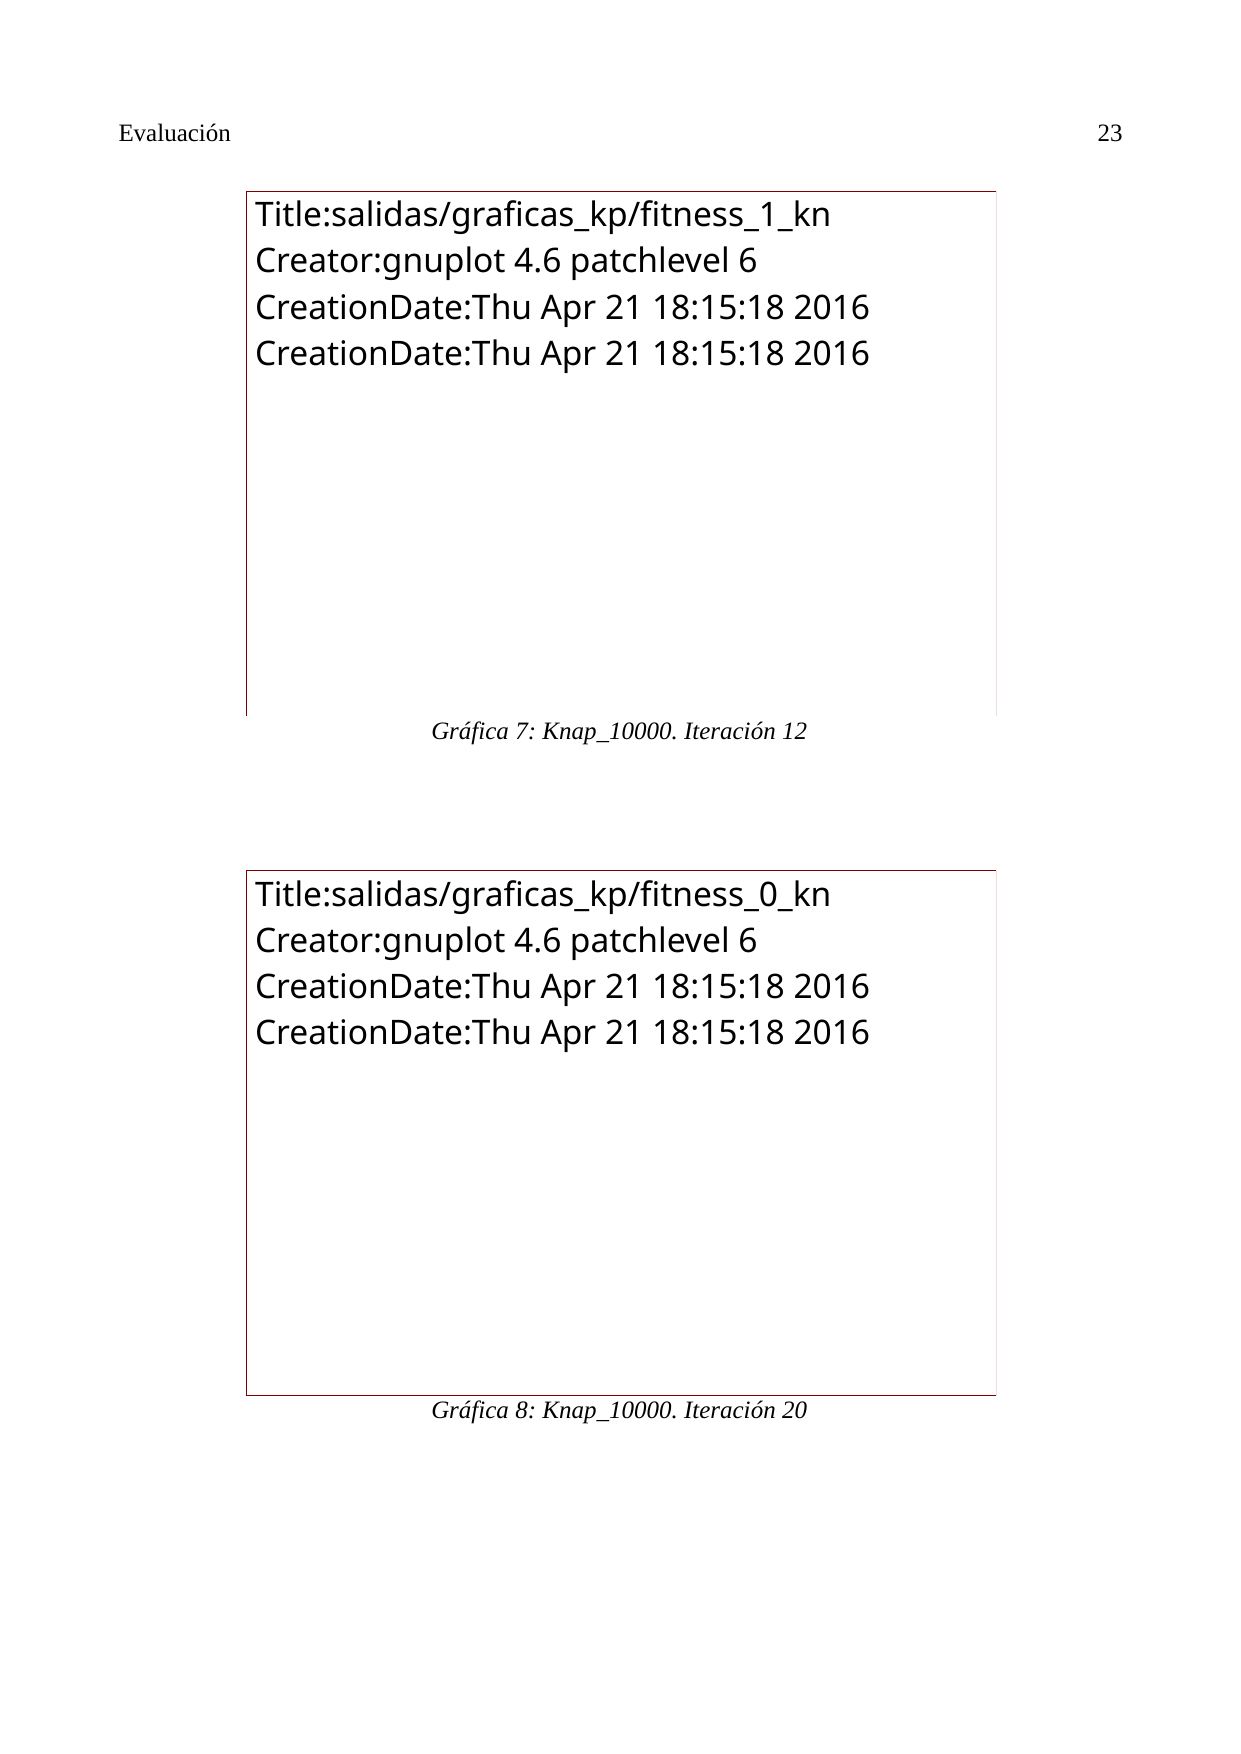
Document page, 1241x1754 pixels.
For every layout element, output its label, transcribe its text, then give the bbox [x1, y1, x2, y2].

text Gráfica 8: Knap_10000. Iteración 20 [244, 868, 996, 1424]
text Gráfica 7: Knap_10000. Iteración 12 [244, 189, 996, 745]
